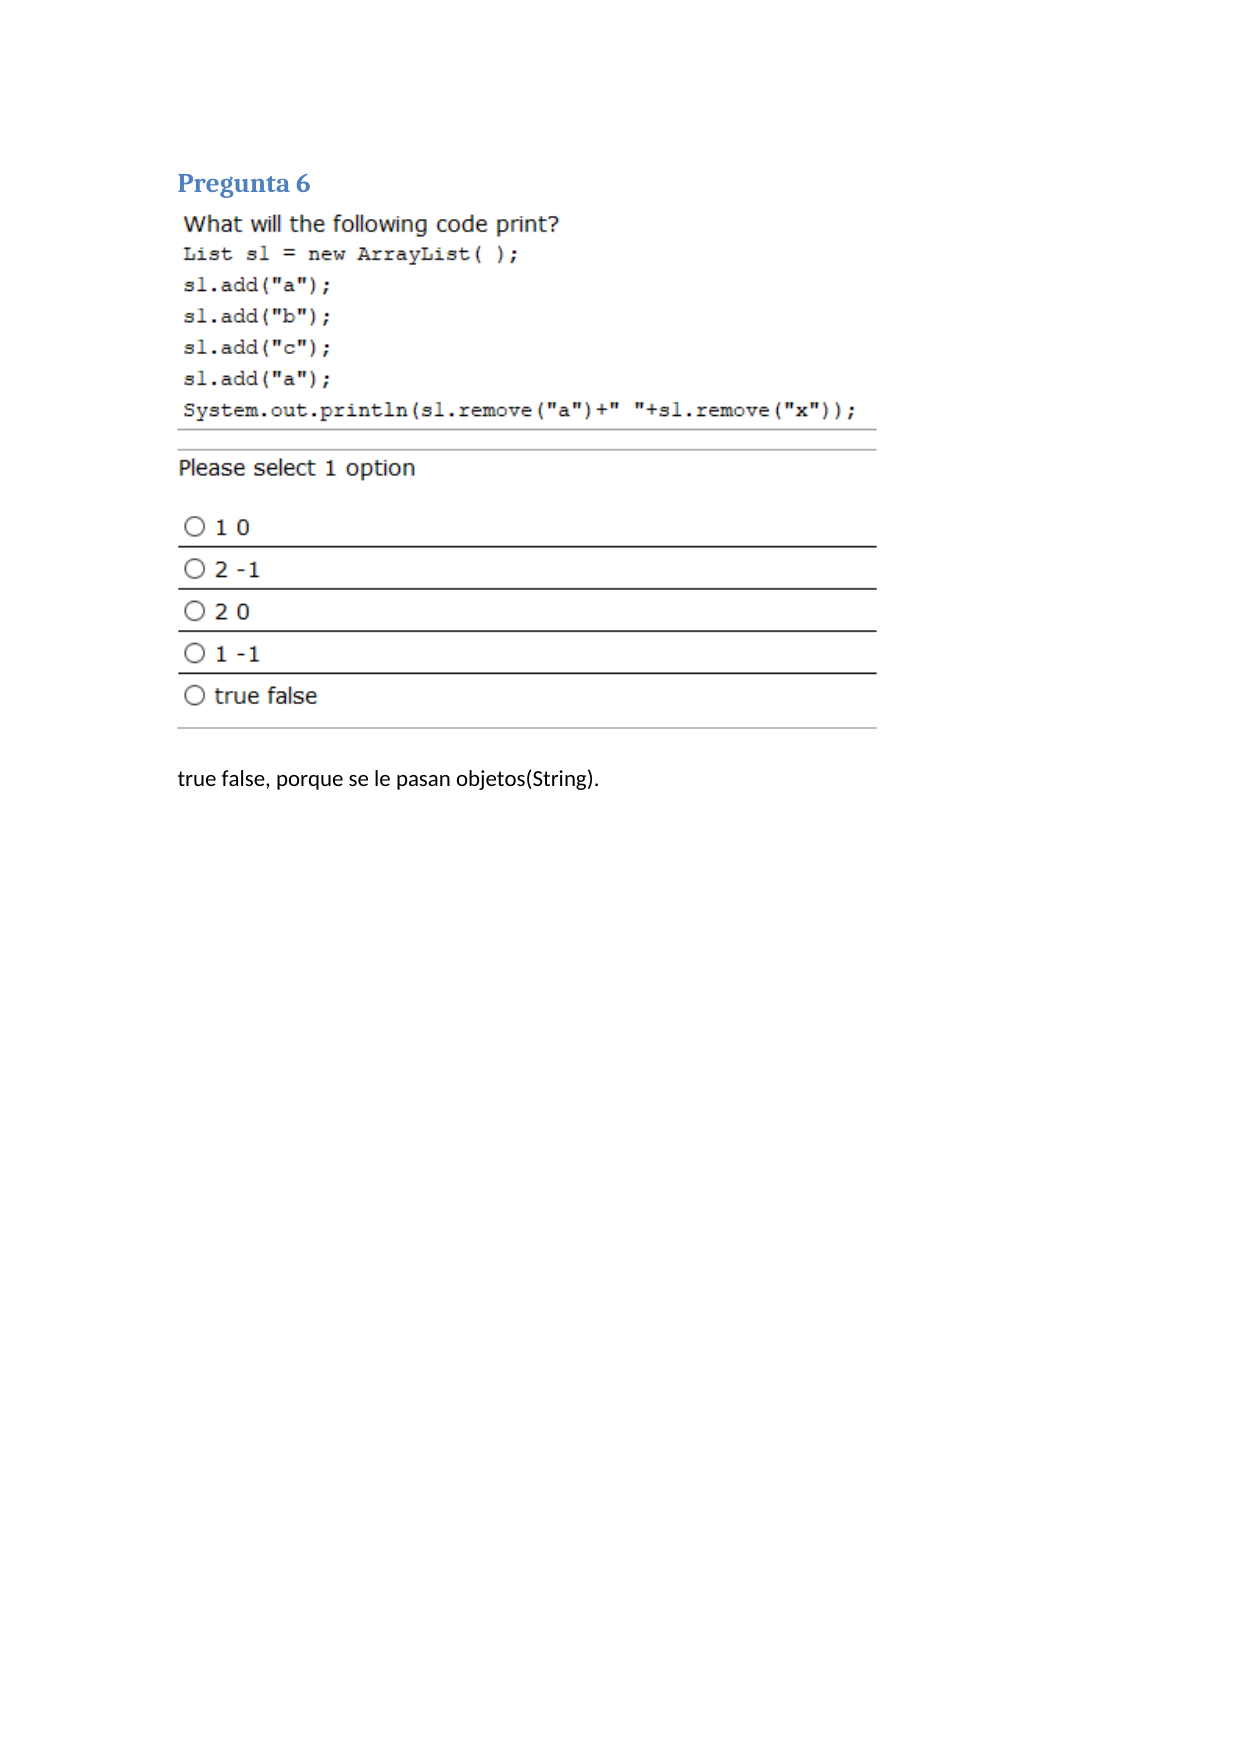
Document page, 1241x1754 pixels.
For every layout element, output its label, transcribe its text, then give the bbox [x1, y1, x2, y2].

text true false, porque se le pasan objetos(String). [177, 764, 1063, 792]
subtitle Pregunta 6 [177, 168, 1063, 199]
picture [177, 204, 877, 740]
